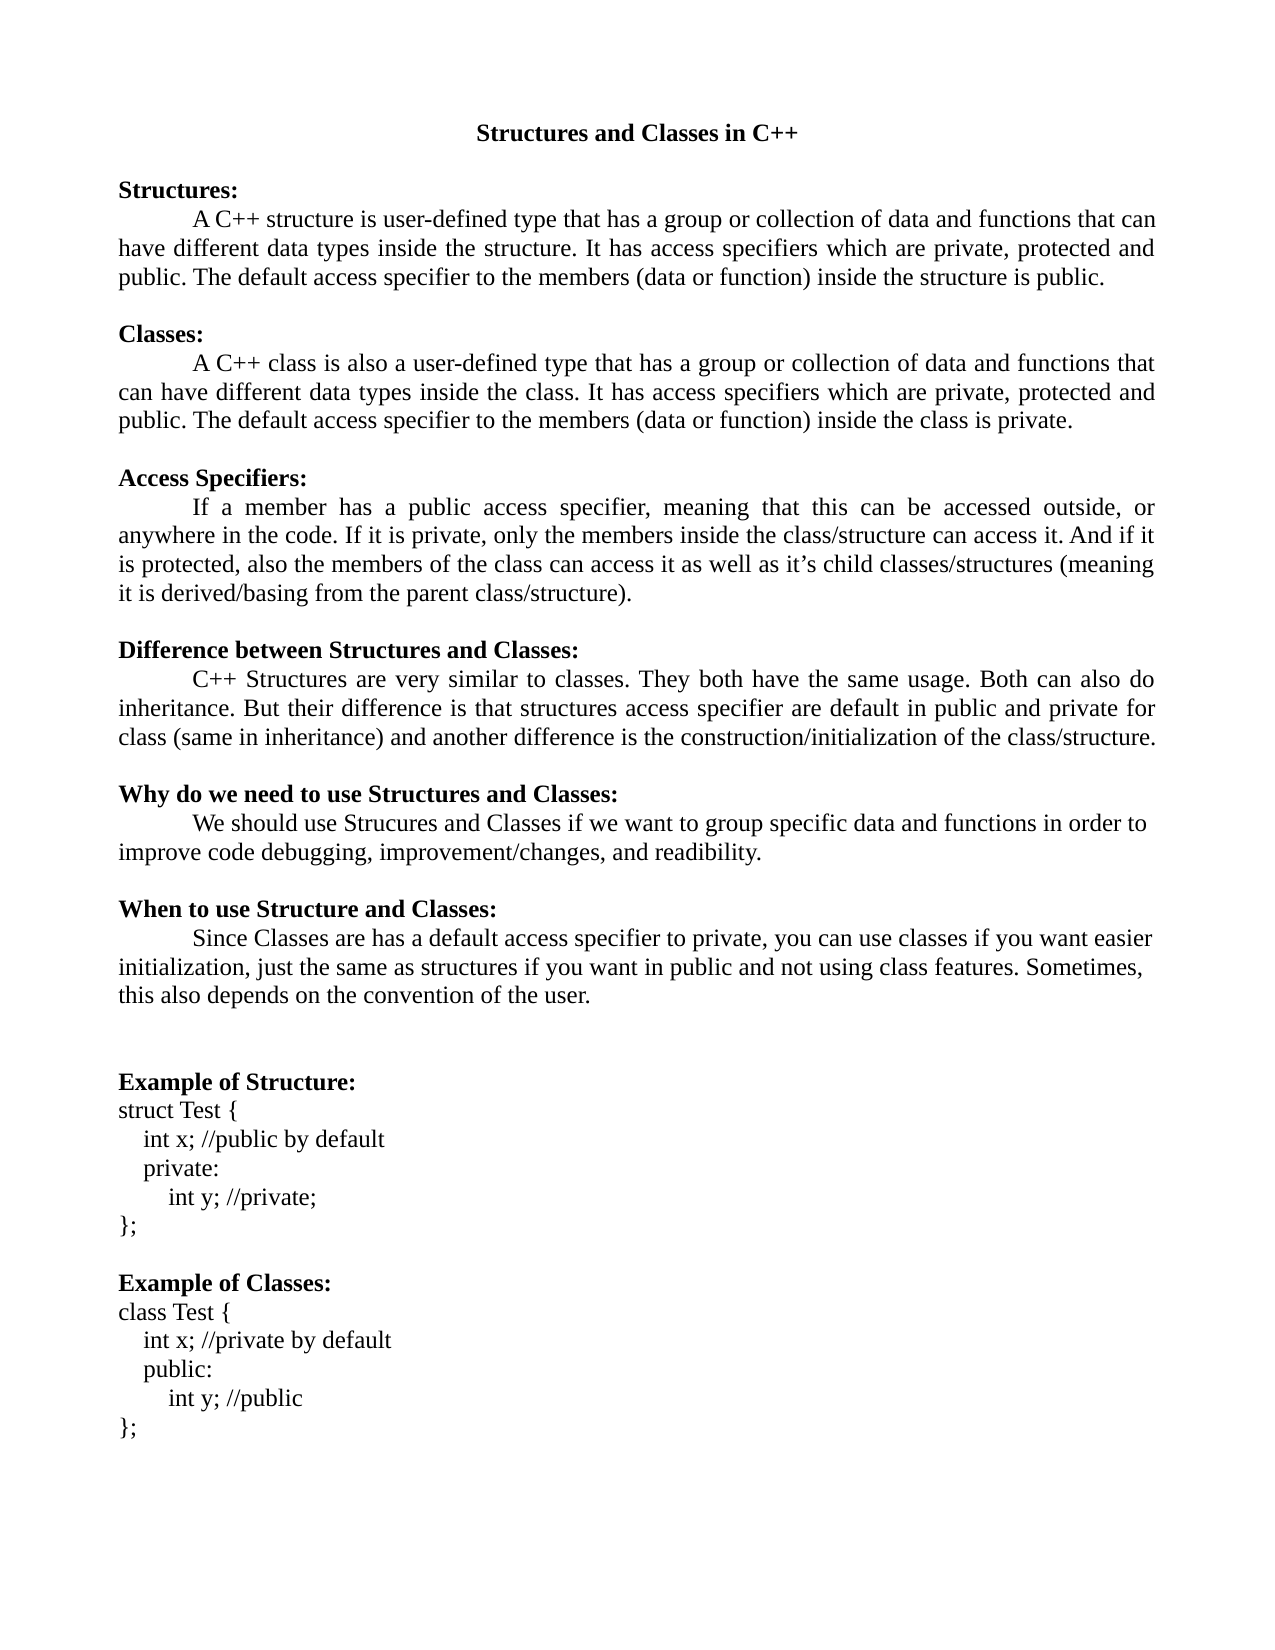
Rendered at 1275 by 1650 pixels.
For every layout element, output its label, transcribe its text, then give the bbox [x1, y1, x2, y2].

text int x; //public by default [118, 1124, 1157, 1153]
text Structures and Classes in C++ [118, 118, 1157, 147]
text }; [118, 1211, 1157, 1239]
text int y; //public [118, 1383, 1157, 1412]
text Structures: [118, 176, 1157, 204]
text C++ Structures are very similar to classes. They both have the same usage. Both can also do inheritance. But their difference is that structures access specifier are default in public and private for class (same in inheritance) and another difference is the construction/initialization of the class/structure. [118, 664, 1157, 751]
text We should use Strucures and Classes if we want to group specific data and functions in order to improve code debugging, improvement/changes, and readibility. [118, 808, 1157, 866]
text Since Classes are has a default access specifier to private, you can use classes if you want easier initialization, just the same as structures if you want in public and not using class features. Sometimes, this also depends on the convention of the user. [118, 923, 1157, 1009]
text A C++ class is also a user-defined type that has a group or collection of data and functions that can have different data types inside the class. It has access specifiers which are private, protected and public. The default access specifier to the members (data or function) inside the class is private. [118, 348, 1157, 434]
text Difference between Structures and Classes: [118, 636, 1157, 664]
text int y; //private; [118, 1182, 1157, 1211]
text Why do we need to use Structures and Classes: [118, 779, 1157, 808]
text Classes: [118, 319, 1157, 348]
text When to use Structure and Classes: [118, 894, 1157, 923]
text A C++ structure is user-defined type that has a group or collection of data and functions that can have different data types inside the structure. It has access specifiers which are private, protected and public. The default access specifier to the members (data or function) inside the structure is public. [118, 204, 1157, 291]
text If a member has a public access specifier, meaning that this can be accessed outside, or anywhere in the code. If it is private, only the members inside the class/structure can access it. And if it is protected, also the members of the class can access it as well as it’s child classes/structures (meaning it is derived/basing from the parent class/structure). [118, 492, 1157, 607]
text Access Specifiers: [118, 463, 1157, 492]
text struct Test { [118, 1096, 1157, 1124]
text Example of Classes: [118, 1268, 1157, 1297]
text Example of Structure: [118, 1067, 1157, 1096]
text class Test { [118, 1297, 1157, 1326]
text int x; //private by default [118, 1326, 1157, 1354]
text }; [118, 1412, 1157, 1441]
text private: [118, 1153, 1157, 1182]
text public: [118, 1354, 1157, 1383]
